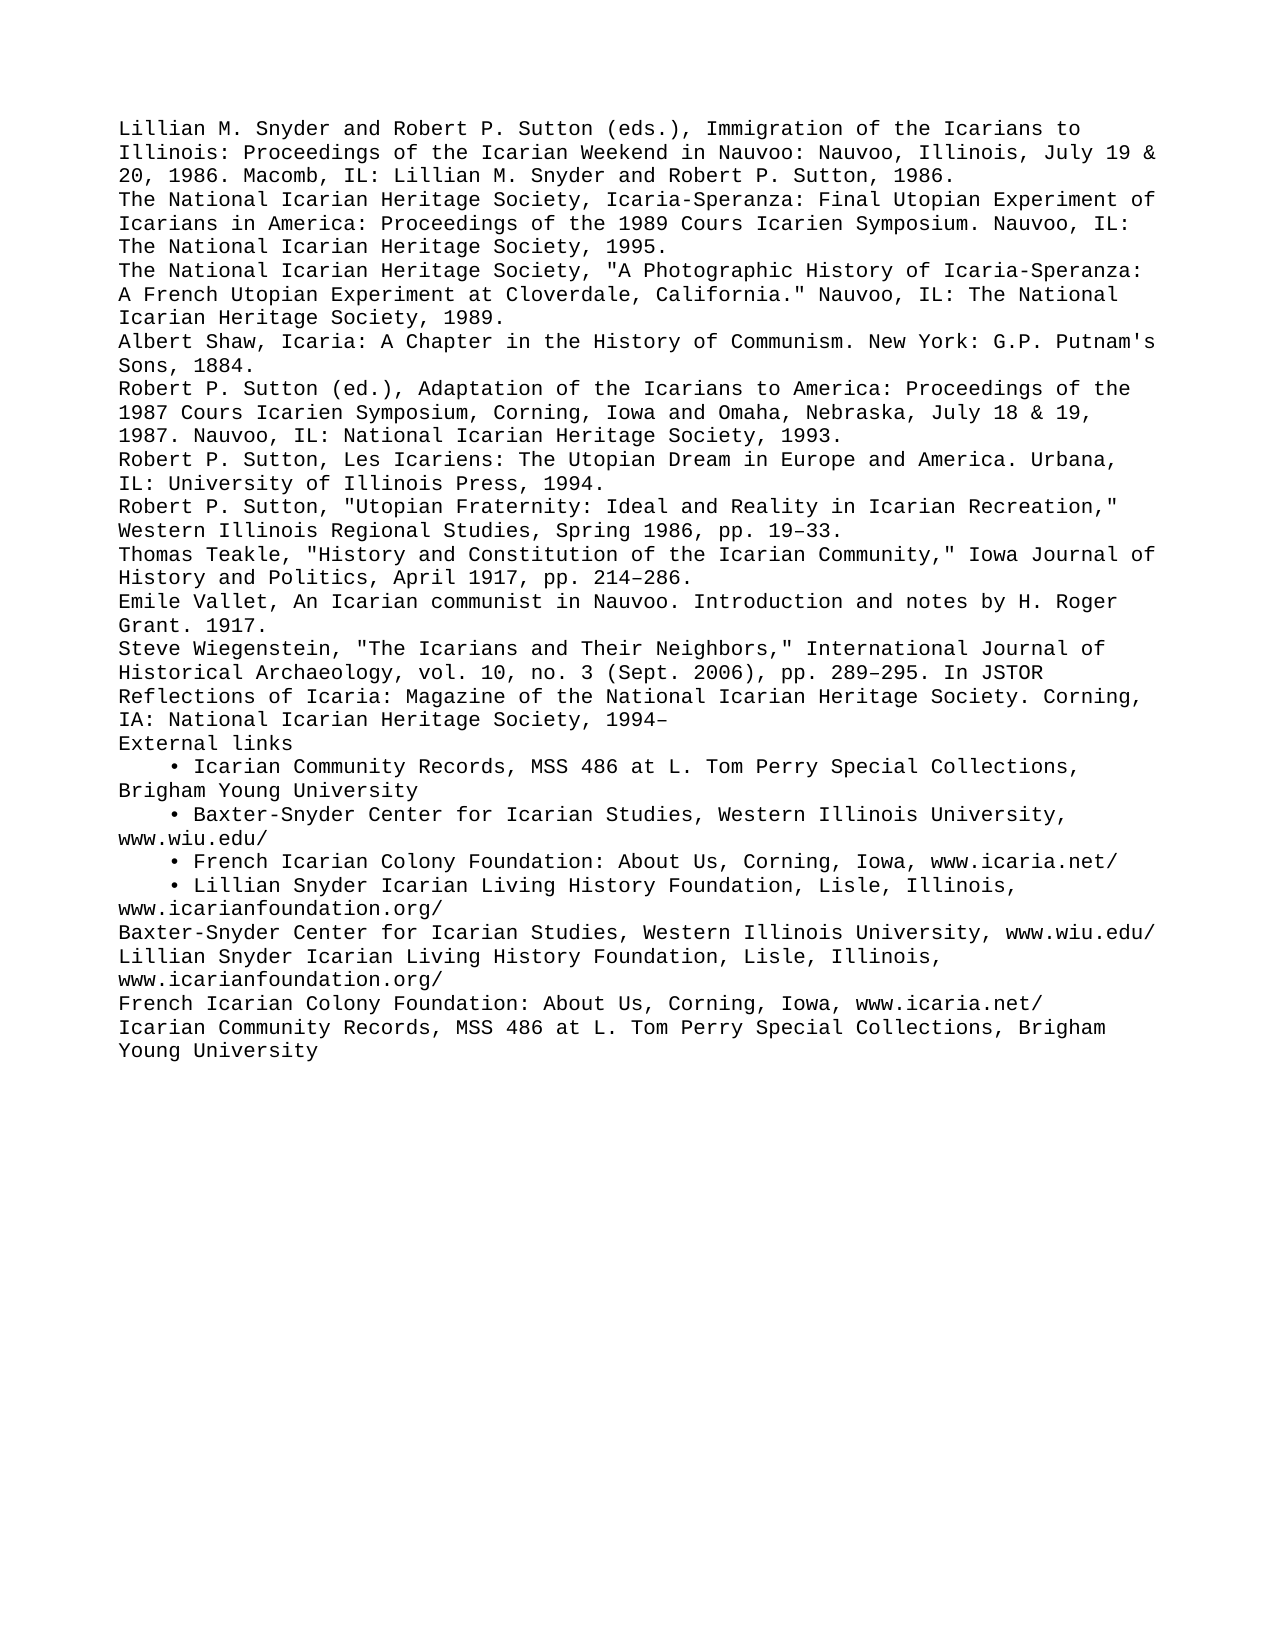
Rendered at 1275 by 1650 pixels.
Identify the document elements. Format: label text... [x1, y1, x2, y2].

text Thomas Teakle, "History and Constitution of the Icarian Community," Iowa Journal of History and Politics, April 1917, pp. 214–286. [118, 544, 1157, 591]
text Icarian Community Records, MSS 486 at L. Tom Perry Special Collections, Brigham Young University [118, 1017, 1157, 1064]
text External links [118, 733, 1157, 757]
text • Baxter-Snyder Center for Icarian Studies, Western Illinois University, www.wiu.edu/ [118, 804, 1157, 851]
text The National Icarian Heritage Society, "A Photographic History of Icaria-Speranza: A French Utopian Experiment at Cloverdale, California." Nauvoo, IL: The National Icarian Heritage Society, 1989. [118, 260, 1157, 331]
text Emile Vallet, An Icarian communist in Nauvoo. Introduction and notes by H. Roger Grant. 1917. [118, 591, 1157, 638]
text French Icarian Colony Foundation: About Us, Corning, Iowa, www.icaria.net/ [118, 993, 1157, 1017]
text Lillian Snyder Icarian Living History Foundation, Lisle, Illinois, www.icarianfoundation.org/ [118, 946, 1157, 993]
text Lillian M. Snyder and Robert P. Sutton (eds.), Immigration of the Icarians to Illinois: Proceedings of the Icarian Weekend in Nauvoo: Nauvoo, Illinois, July 19 & 20, 1986. Macomb, IL: Lillian M. Snyder and Robert P. Sutton, 1986. [118, 118, 1157, 189]
text The National Icarian Heritage Society, Icaria-Speranza: Final Utopian Experiment of Icarians in America: Proceedings of the 1989 Cours Icarien Symposium. Nauvoo, IL: The National Icarian Heritage Society, 1995. [118, 189, 1157, 260]
text • Icarian Community Records, MSS 486 at L. Tom Perry Special Collections, Brigham Young University [118, 757, 1157, 804]
text Baxter-Snyder Center for Icarian Studies, Western Illinois University, www.wiu.edu/ [118, 922, 1157, 946]
text Robert P. Sutton (ed.), Adaptation of the Icarians to America: Proceedings of the 1987 Cours Icarien Symposium, Corning, Iowa and Omaha, Nebraska, July 18 & 19, 1987. Nauvoo, IL: National Icarian Heritage Society, 1993. [118, 378, 1157, 449]
text Albert Shaw, Icaria: A Chapter in the History of Communism. New York: G.P. Putnam's Sons, 1884. [118, 331, 1157, 378]
text Steve Wiegenstein, "The Icarians and Their Neighbors," International Journal of Historical Archaeology, vol. 10, no. 3 (Sept. 2006), pp. 289–295. In JSTOR [118, 638, 1157, 686]
text • French Icarian Colony Foundation: About Us, Corning, Iowa, www.icaria.net/ [118, 851, 1157, 875]
text • Lillian Snyder Icarian Living History Foundation, Lisle, Illinois, www.icarianfoundation.org/ [118, 875, 1157, 922]
text Robert P. Sutton, Les Icariens: The Utopian Dream in Europe and America. Urbana, IL: University of Illinois Press, 1994. [118, 449, 1157, 496]
text Reflections of Icaria: Magazine of the National Icarian Heritage Society. Corning, IA: National Icarian Heritage Society, 1994– [118, 686, 1157, 733]
text Robert P. Sutton, "Utopian Fraternity: Ideal and Reality in Icarian Recreation," Western Illinois Regional Studies, Spring 1986, pp. 19–33. [118, 496, 1157, 544]
